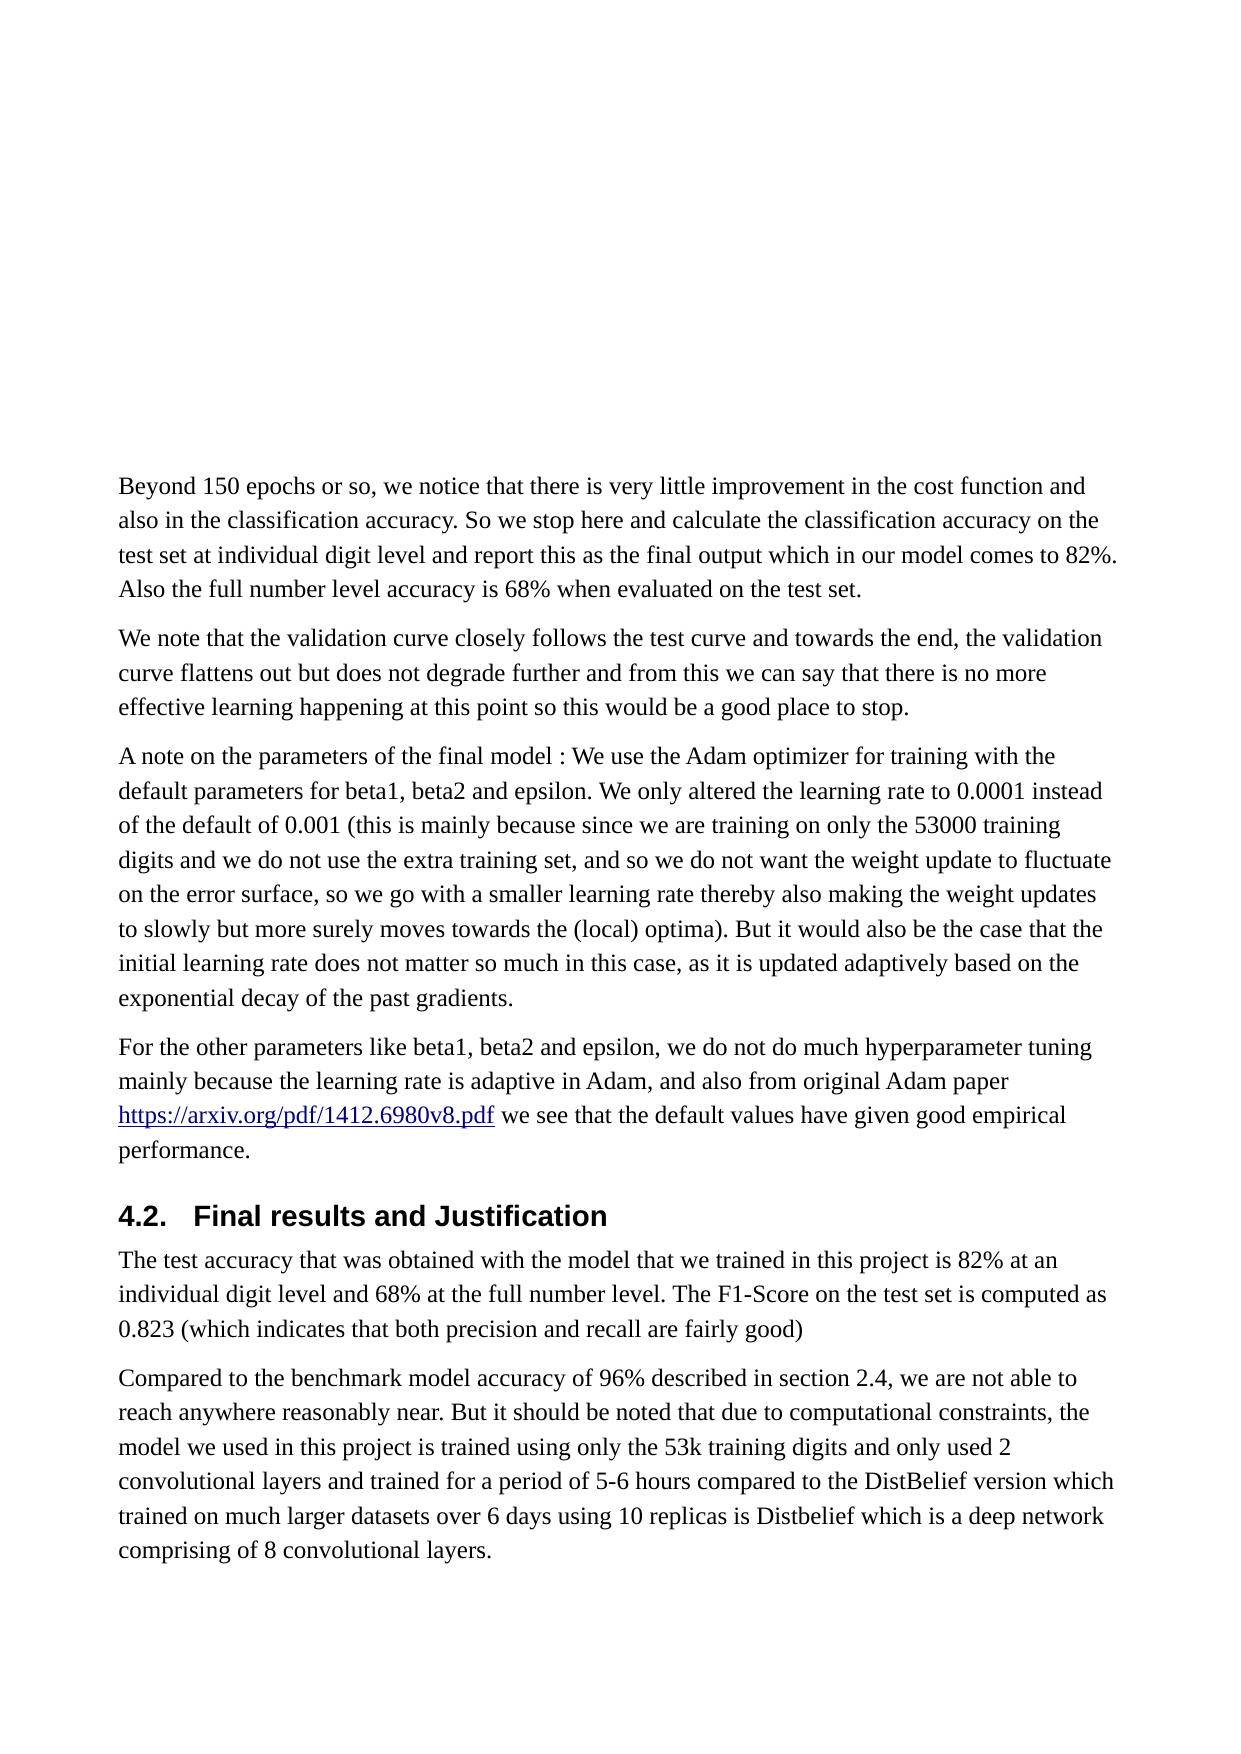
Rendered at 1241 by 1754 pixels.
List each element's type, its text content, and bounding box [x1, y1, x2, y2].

text The test accuracy that was obtained with the model that we trained in this project is 82% at an individual digit level and 68% at the full number level. The F1-Score on the test set is computed as 0.823 (which indicates that both precision and recall are fairly good) [118, 1245, 1122, 1343]
text For the other parameters like beta1, beta2 and epsilon, we do not do much hyperparameter tuning mainly because the learning rate is adaptive in Adam, and also from original Adam paper https://arxiv.org/pdf/1412.6980v8.pdf we see that the default values have given good empirical performance. [118, 1032, 1122, 1164]
subtitle Final results and Justification [118, 1199, 1122, 1232]
text Compared to the benchmark model accuracy of 96% described in section 2.4, we are not able to reach anywhere reasonably near. But it should be noted that due to computational constraints, the model we used in this project is trained using only the 53k training digits and only used 2 convolutional layers and trained for a period of 5-6 hours compared to the DistBelief version which trained on much larger datasets over 6 days using 10 replicas is Distbelief which is a deep network comprising of 8 convolutional layers. [118, 1363, 1122, 1564]
text Beyond 150 epochs or so, we notice that there is very little improvement in the cost function and also in the classification accuracy. So we stop here and calculate the classification accuracy on the test set at individual digit level and report this as the final output which in our model comes to 82%. Also the full number level accuracy is 68% when evaluated on the test set. [118, 471, 1122, 603]
text We note that the validation curve closely follows the test curve and towards the end, the validation curve flattens out but does not degrade further and from this we can say that there is no more effective learning happening at this point so this would be a good place to stop. [118, 623, 1122, 721]
text A note on the parameters of the final model : We use the Adam optimizer for training with the default parameters for beta1, beta2 and epsilon. We only altered the learning rate to 0.0001 instead of the default of 0.001 (this is mainly because since we are training on only the 53000 training digits and we do not use the extra training set, and so we do not want the weight update to fluctuate on the error surface, so we go with a smaller learning rate thereby also making the weight updates to slowly but more surely moves towards the (local) optima). But it would also be the case that the initial learning rate does not matter so much in this case, as it is updated adaptively based on the exponential decay of the past gradients. [118, 741, 1122, 1011]
